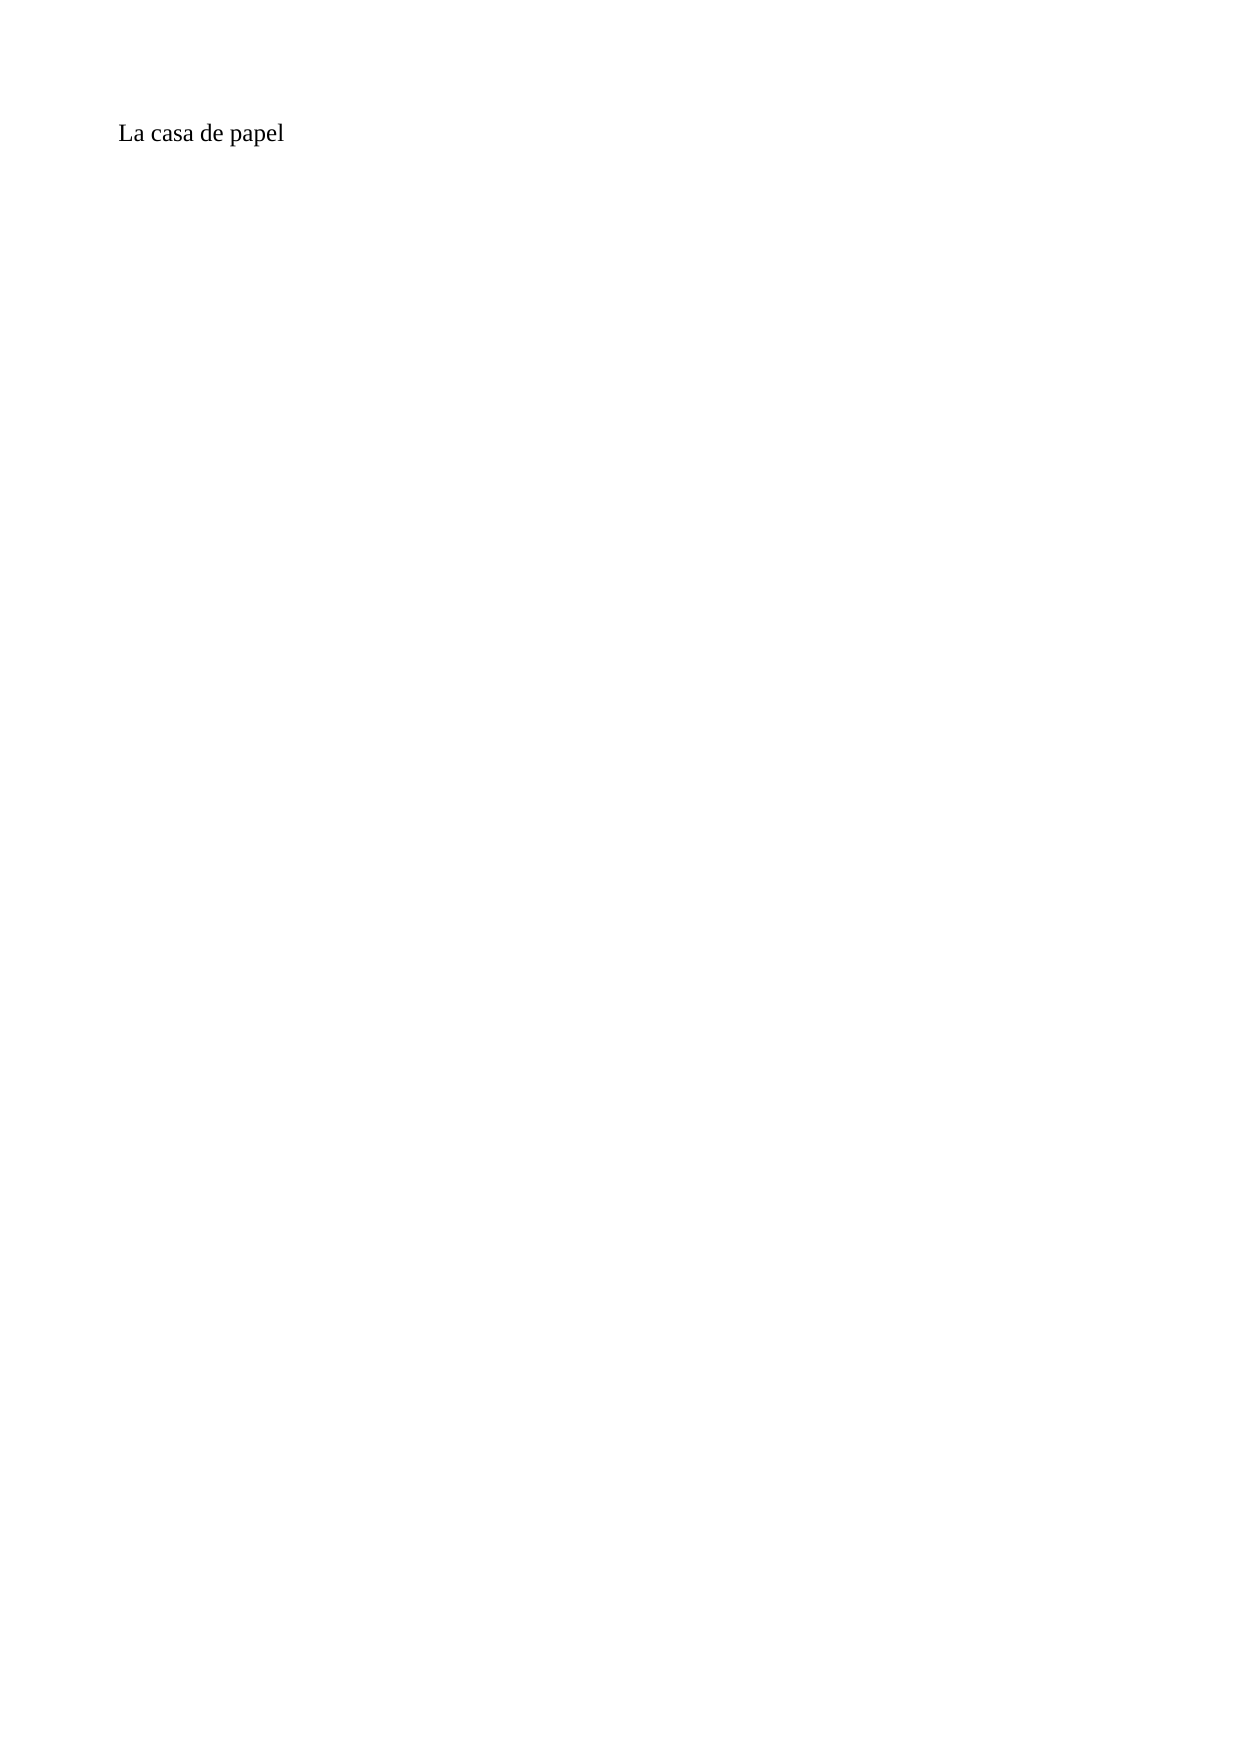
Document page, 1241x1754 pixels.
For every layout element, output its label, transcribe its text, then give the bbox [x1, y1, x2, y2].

text La casa de papel [118, 118, 1122, 147]
